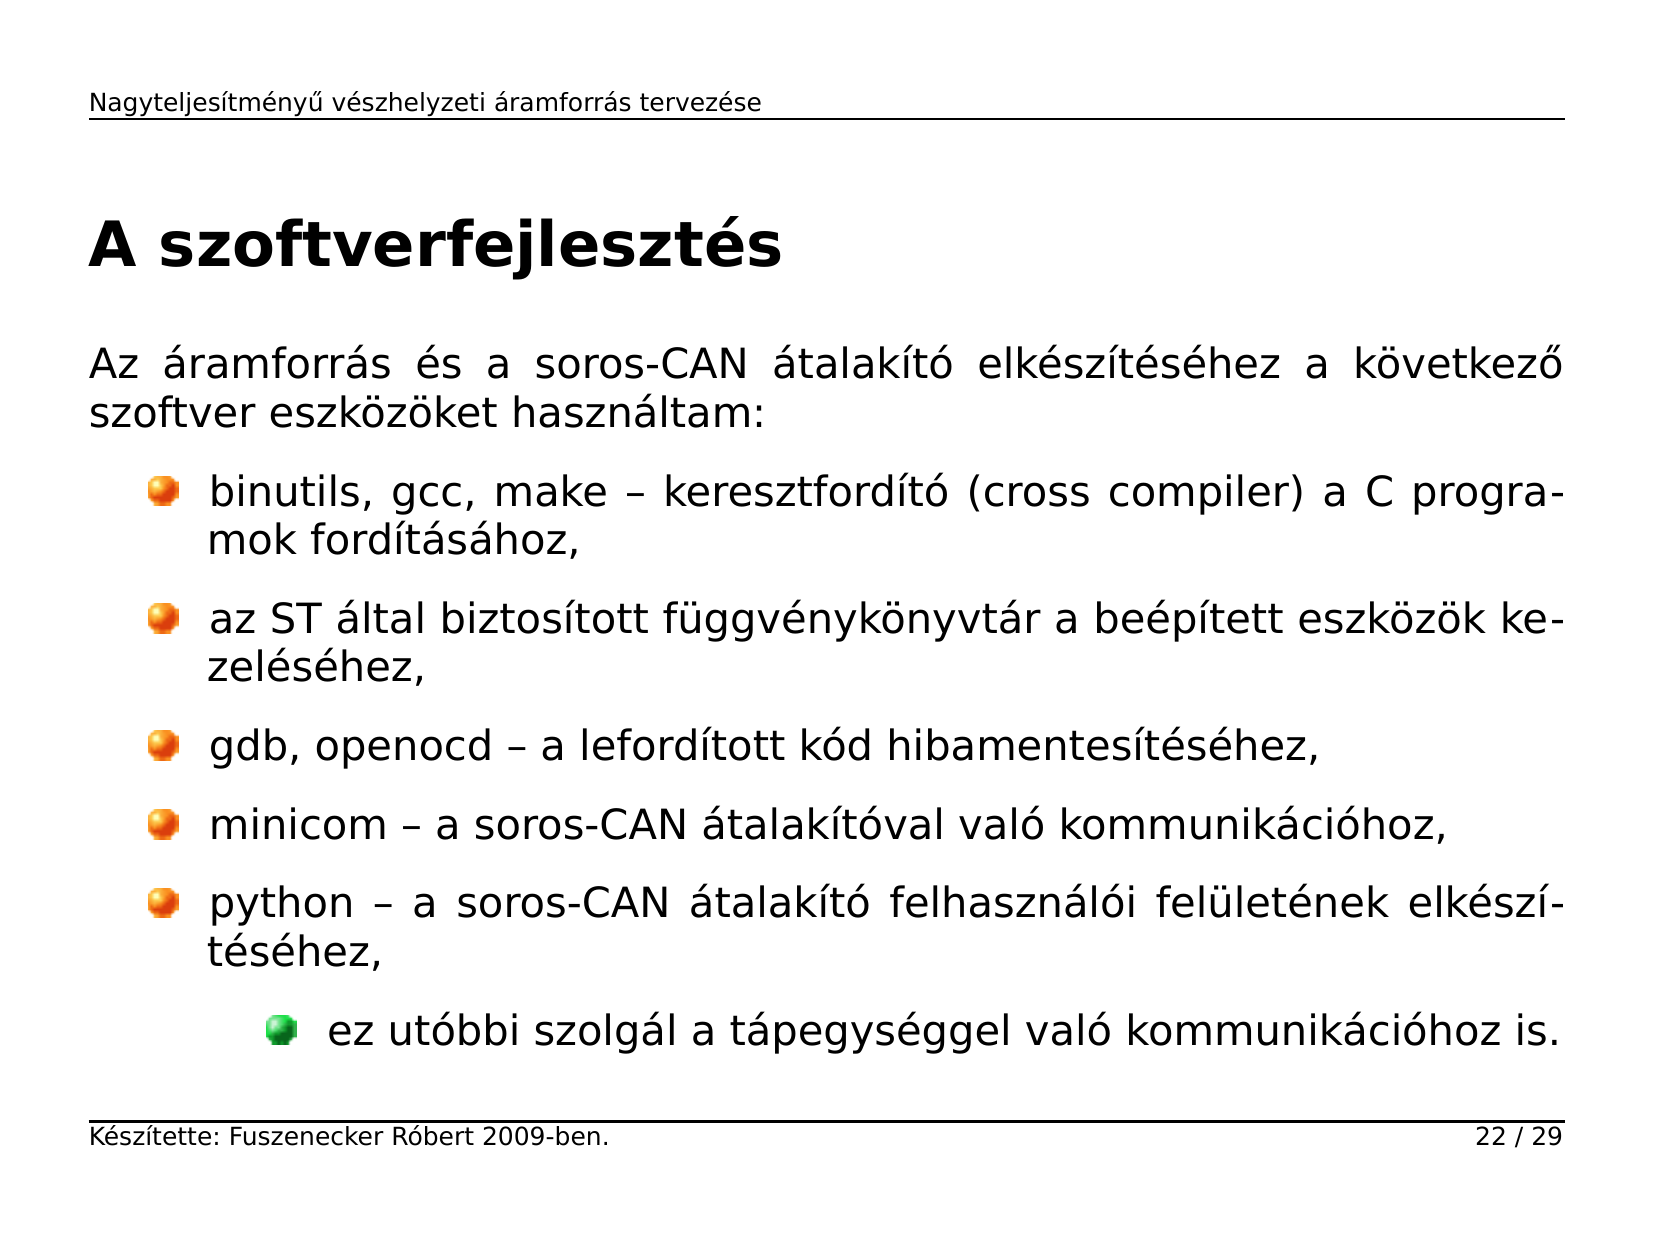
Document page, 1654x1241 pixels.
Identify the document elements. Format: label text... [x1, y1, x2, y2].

subtitle A szoftverfejlesztés [88, 208, 1565, 281]
picture [148, 603, 179, 634]
picture [148, 888, 179, 918]
list minicom – a soros-CAN átalakítóval való kommunikációhoz, [148, 800, 1565, 849]
picture [148, 730, 179, 761]
list python – a soros-CAN átalakító felhasználói felületének elkészí­téséhez, [148, 879, 1565, 976]
list ez utóbbi szolgál a tápegységgel való kommunikációhoz is. [266, 1006, 1565, 1055]
picture [148, 809, 179, 840]
list az ST által biztosított függvénykönyvtár a beépített eszközök ke­zeléséhez, [148, 594, 1565, 692]
list binutils, gcc, make – keresztfordító (cross compiler) a C progra­mok fordításához, [148, 467, 1565, 564]
picture [148, 476, 179, 506]
picture [266, 1015, 297, 1045]
text Az áramforrás és a soros-CAN átalakító elkészítéséhez a következő szoftver eszközöket használtam: [88, 340, 1565, 437]
list gdb, openocd – a lefordított kód hibamentesítéséhez, [148, 722, 1565, 770]
